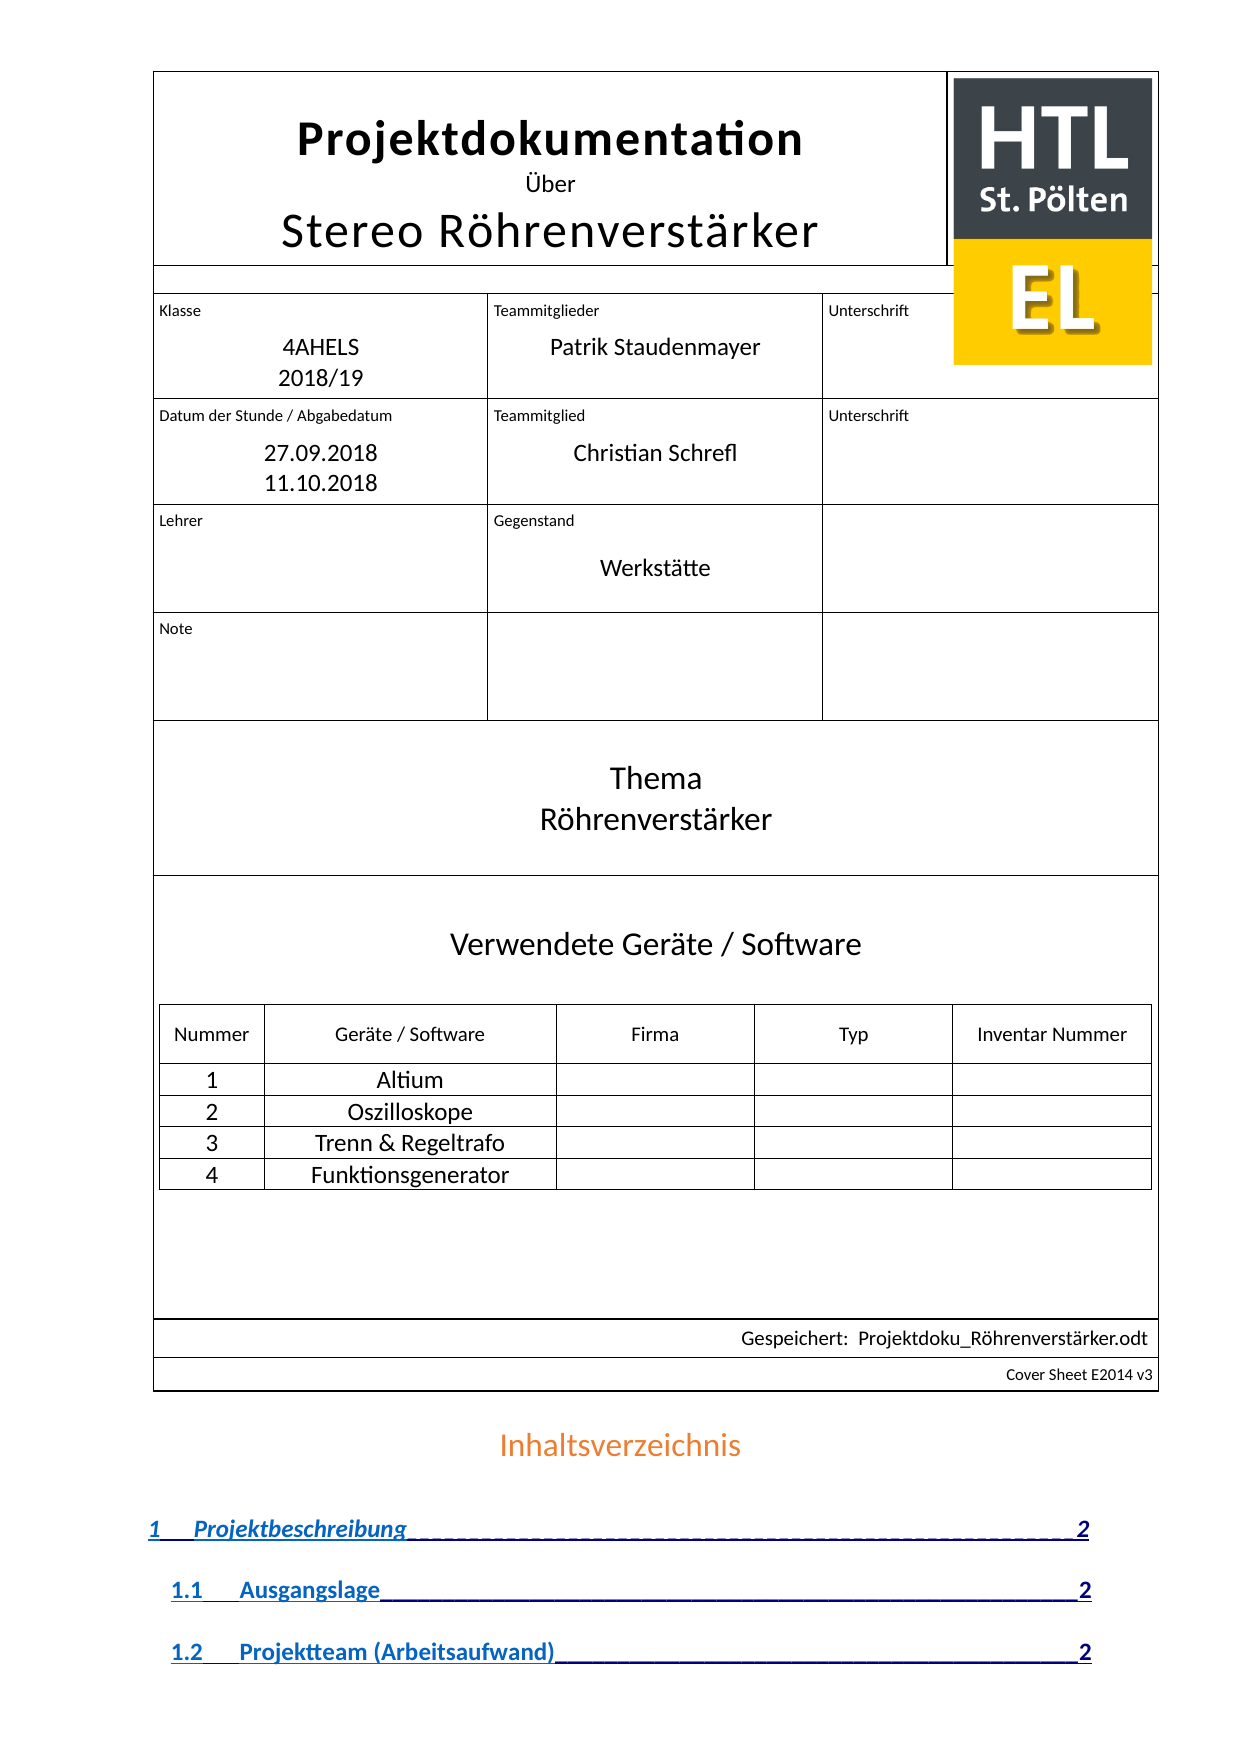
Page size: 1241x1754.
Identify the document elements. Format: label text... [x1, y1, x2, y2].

table_cell [953, 1159, 1151, 1189]
table_header Typ [755, 1005, 952, 1063]
table_cell 1 [160, 1064, 264, 1095]
text Inhaltsverzeichnis [148, 1424, 1093, 1465]
table_cell Altium [265, 1064, 556, 1095]
table_cell [823, 431, 1158, 504]
table_cell [755, 1096, 952, 1126]
table_cell Verwendete Geräte / Software [154, 876, 1158, 1318]
table_cell Teammitglied [488, 399, 822, 431]
table_cell Datum der Stunde / Abgabedatum [154, 399, 487, 431]
table_header Firma [557, 1005, 754, 1063]
table_cell [1153, 266, 1158, 293]
table_cell Klasse [154, 294, 487, 326]
table_cell [823, 655, 1158, 720]
table_cell Oszilloskope [265, 1096, 556, 1126]
table_cell [154, 655, 487, 720]
table_cell [154, 266, 953, 293]
table_cell [953, 1096, 1151, 1126]
table_cell [823, 547, 1158, 612]
table_cell Christian Schrefl [488, 431, 822, 504]
table_header Nummer [160, 1005, 264, 1063]
table_cell [953, 1064, 1151, 1095]
table_cell 4AHELS 2018/19 [154, 326, 487, 398]
text 1.2 Projektteam (Arbeitsaufwand) 2 [171, 1636, 1093, 1667]
table_cell Unterschrift [823, 294, 953, 326]
table_cell [953, 1127, 1151, 1158]
table_cell [488, 613, 822, 655]
table_cell 3 [160, 1127, 264, 1158]
table_cell Gegenstand [488, 505, 822, 547]
table_cell 2 [160, 1096, 264, 1126]
table_cell Cover Sheet E2014 v3 [154, 1358, 1158, 1390]
table_header Geräte / Software [265, 1005, 556, 1063]
table_cell 4 [160, 1159, 264, 1189]
table_cell 27.09.2018 11.10.2018 [154, 431, 487, 504]
table_cell [557, 1064, 754, 1095]
table_cell Werkstätte [488, 547, 822, 612]
table_cell Gespeichert: Projektdoku_Röhrenverstärker.docx [154, 1320, 1158, 1357]
table_cell [557, 1127, 754, 1158]
text 1.1 Ausgangslage 2 [171, 1575, 1093, 1605]
text 1 Projektbeschreibung 2 [148, 1513, 1093, 1543]
table_cell [488, 655, 822, 720]
table_cell Funktionsgenerator [265, 1159, 556, 1189]
table_cell [823, 326, 1158, 398]
table_cell Note [154, 613, 487, 655]
table_header Projektdokumentation Über Stereo Röhrenverstärker [154, 72, 946, 265]
table_cell Lehrer [154, 505, 487, 547]
table_cell Trenn & Regeltrafo [265, 1127, 556, 1158]
table_cell [823, 505, 1158, 547]
table_cell Patrik Staudenmayer [488, 326, 822, 398]
table_cell [557, 1159, 754, 1189]
table_cell Unterschrift [823, 399, 1158, 431]
table_cell [823, 613, 1158, 655]
table_cell [755, 1159, 952, 1189]
table_header [948, 72, 1158, 265]
table_cell [755, 1127, 952, 1158]
table_header Inventar Nummer [953, 1005, 1151, 1063]
table_cell [557, 1096, 754, 1126]
table_cell [755, 1064, 952, 1095]
table_cell Teammitglieder [488, 294, 822, 326]
table_cell [154, 547, 487, 612]
table_cell Thema Röhrenverstärker [154, 721, 1158, 875]
